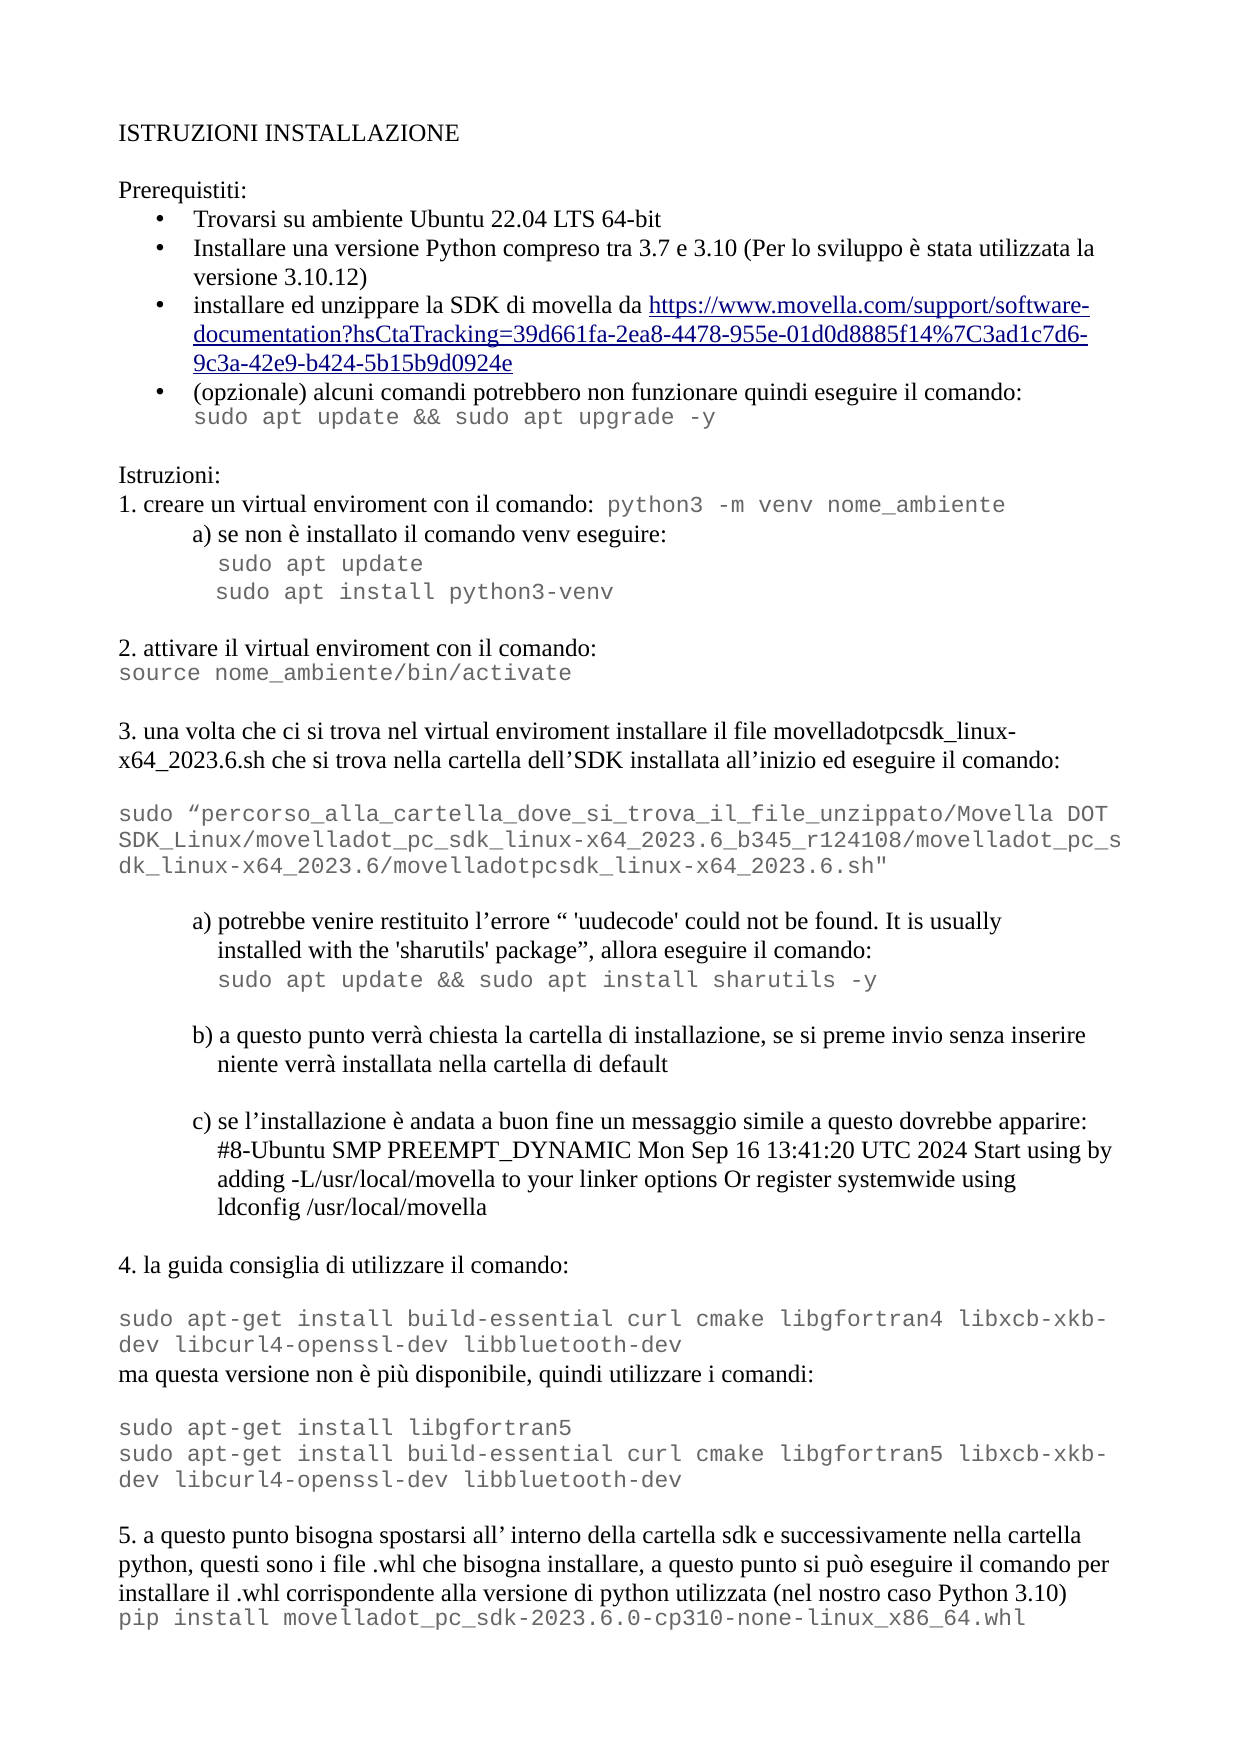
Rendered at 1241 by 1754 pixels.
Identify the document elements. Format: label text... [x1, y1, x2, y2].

text c) se l’installazione è andata a buon fine un messaggio simile a questo dovrebbe apparire: #8-Ubuntu SMP PREEMPT_DYNAMIC Mon Sep 16 13:41:20 UTC 2024 Start using by adding -L/usr/local/movella to your linker options Or register systemwide using ldconfig /usr/local/movella [118, 1106, 1122, 1221]
text ma questa versione non è più disponibile, quindi utilizzare i comandi: [118, 1359, 1122, 1388]
text sudo apt install python3-venv [118, 578, 1122, 606]
text Prerequistiti: [118, 176, 1122, 204]
text sudo “percorso_alla_cartella_dove_si_trova_il_file_unzippato/Movella DOT SDK_Linux/movelladot_pc_sdk_linux-x64_2023.6_b345_r124108/movelladot_pc_sdk_linux-x64_2023.6/movelladotpcsdk_linux-x64_2023.6.sh" [118, 802, 1122, 880]
text pip install movelladot_pc_sdk-2023.6.0-cp310-none-linux_x86_64.whl [118, 1607, 1122, 1633]
text sudo apt update [118, 548, 1122, 578]
list (opzionale) alcuni comandi potrebbero non funzionare quindi eseguire il comando: sudo apt update && sudo apt upgrade -y [156, 377, 1122, 432]
text a) potrebbe venire restituito l’errore “ 'uudecode' could not be found. It is usually installed with the 'sharutils' package”, allora eseguire il comando: sudo apt update && sudo apt install sharutils -y [118, 906, 1122, 994]
list installare ed unzippare la SDK di movella da https://www.movella.com/support/software-documentation?hsCtaTracking=39d661fa-2ea8-4478-955e-01d0d8885f14%7C3ad1c7d6-9c3a-42e9-b424-5b15b9d0924e [156, 291, 1122, 377]
list Installare una versione Python compreso tra 3.7 e 3.10 (Per lo sviluppo è stata utilizzata la versione 3.10.12) [156, 233, 1122, 291]
text 1. creare un virtual enviroment con il comando: python3 -m venv nome_ambiente [118, 489, 1122, 519]
text b) a questo punto verrà chiesta la cartella di installazione, se si preme invio senza inserire niente verrà installata nella cartella di default [118, 1020, 1122, 1077]
text 3. una volta che ci si trova nel virtual enviroment installare il file movelladotpcsdk_linux-x64_2023.6.sh che si trova nella cartella dell’SDK installata all’inizio ed eseguire il comando: [118, 716, 1122, 774]
text 2. attivare il virtual enviroment con il comando: [118, 633, 1122, 662]
text ISTRUZIONI INSTALLAZIONE [118, 118, 1122, 147]
text 4. la guida consiglia di utilizzare il comando: [118, 1250, 1122, 1279]
text sudo apt-get install build-essential curl cmake libgfortran5 libxcb-xkb-dev libcurl4-openssl-dev libbluetooth-dev [118, 1443, 1122, 1494]
text sudo apt-get install libgfortran5 [118, 1388, 1122, 1443]
text 5. a questo punto bisogna spostarsi all’ interno della cartella sdk e successivamente nella cartella python, questi sono i file .whl che bisogna installare, a questo punto si può eseguire il comando per installare il .whl corrispondente alla versione di python utilizzata (nel nostro caso Python 3.10) [118, 1521, 1122, 1607]
list Trovarsi su ambiente Ubuntu 22.04 LTS 64-bit [156, 204, 1122, 233]
text a) se non è installato il comando venv eseguire: [118, 519, 1122, 548]
text Istruzioni: [118, 460, 1122, 489]
text source nome_ambiente/bin/activate [118, 662, 1122, 687]
text sudo apt-get install build-essential curl cmake libgfortran4 libxcb-xkb-dev libcurl4-openssl-dev libbluetooth-dev [118, 1307, 1122, 1359]
